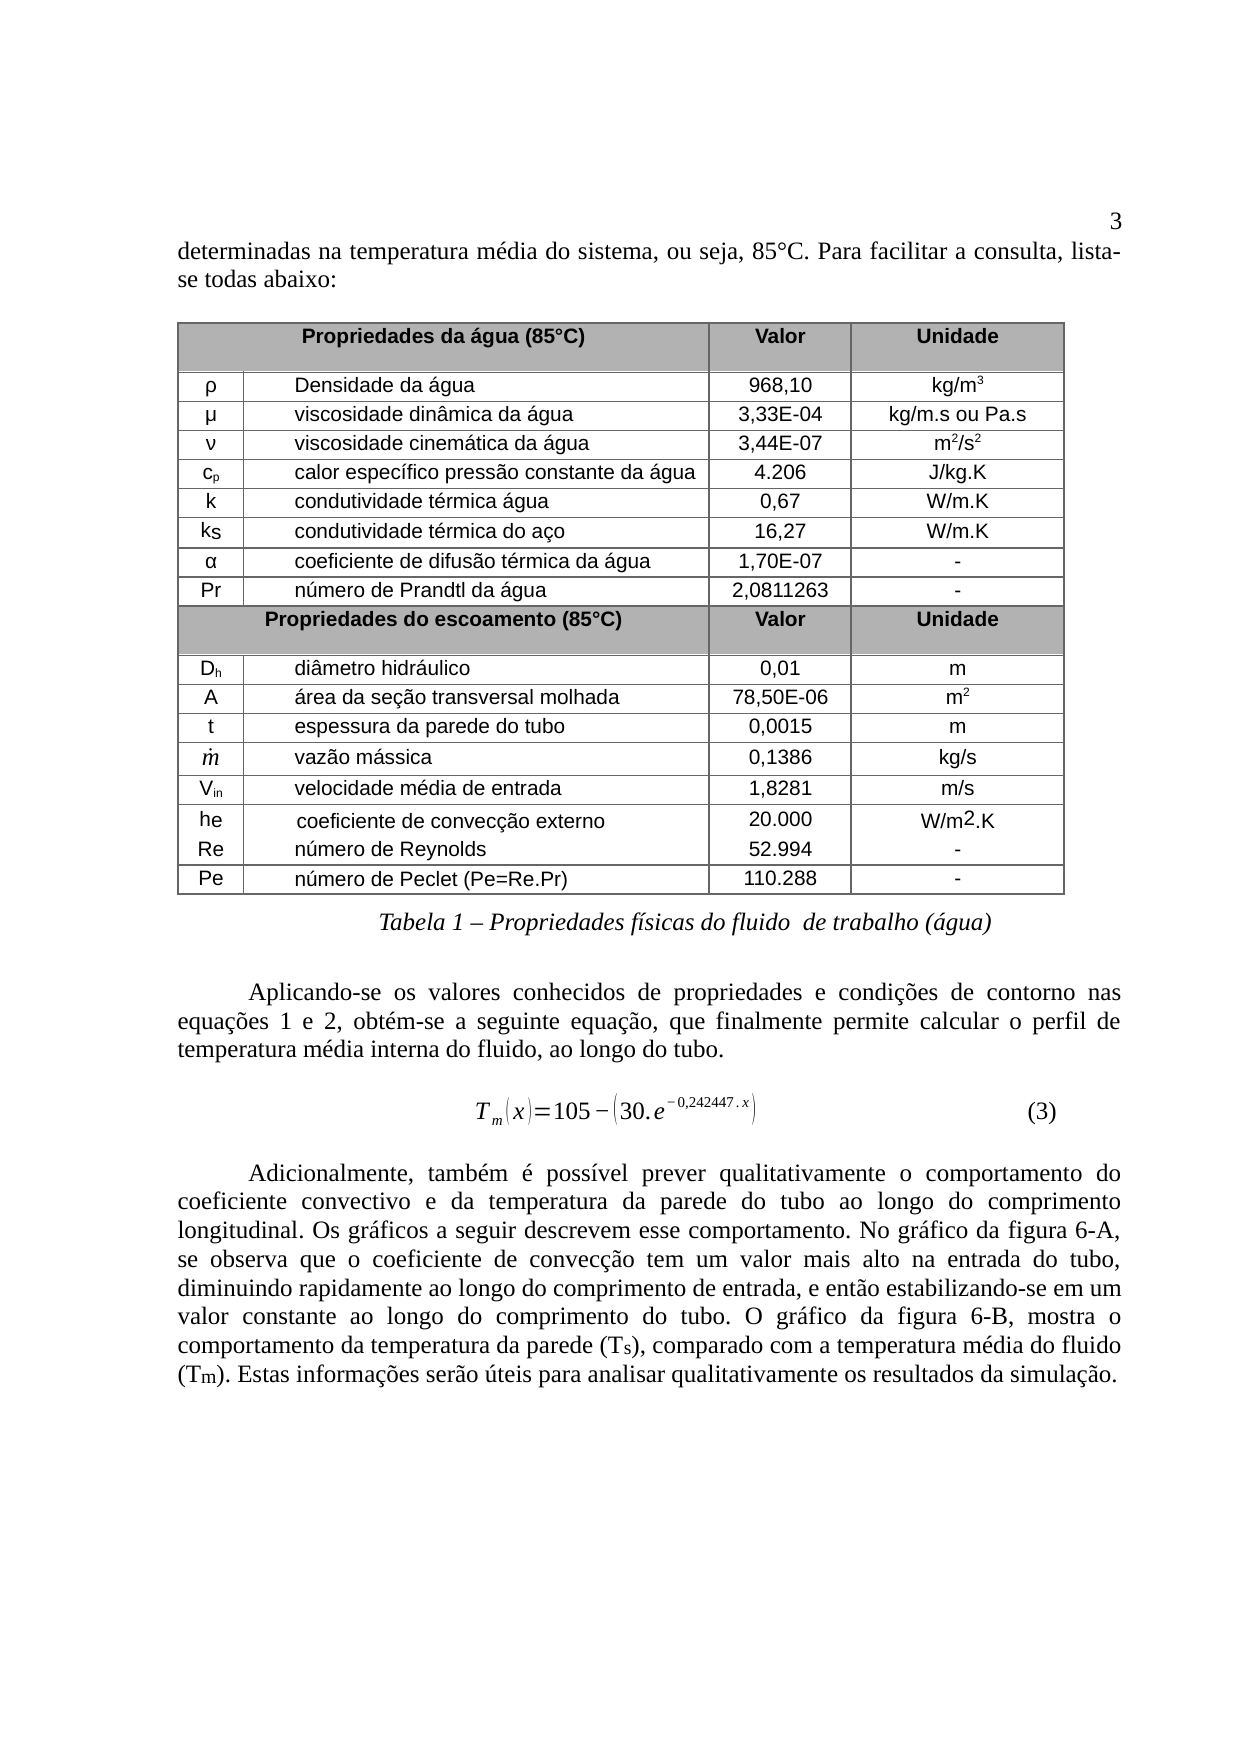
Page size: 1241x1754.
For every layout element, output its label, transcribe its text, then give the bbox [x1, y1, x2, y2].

table_cell 110.288 [710, 866, 850, 893]
table_cell - [852, 578, 1063, 605]
table_cell 0,1386 [710, 743, 850, 775]
table_cell α [179, 549, 243, 576]
table_cell 968,10 [710, 373, 850, 401]
table_cell 20.000 [710, 805, 850, 836]
table_cell J/kg.K [852, 460, 1063, 488]
table_cell k [179, 489, 243, 517]
table_cell [179, 743, 243, 775]
text (3) [177, 1092, 1122, 1129]
table_cell 1,8281 [710, 776, 850, 804]
table_cell μ [179, 402, 243, 429]
table_cell espessura da parede do tubo [244, 714, 708, 742]
table_cell Pe [179, 866, 243, 893]
text Aplicando-se os valores conhecidos de propriedades e condições de contorno nas equações 1 e 2, obtém-se a seguinte equação, que finalmente permite calcular o perfil de temperatura média interna do fluido, ao longo do tubo. [177, 977, 1122, 1063]
table_cell 2,0811263 [710, 578, 850, 605]
text determinadas na temperatura média do sistema, ou seja, 85°C. Para facilitar a consulta, lista-se todas abaixo: [177, 236, 1122, 293]
table_cell número de Reynolds [244, 836, 708, 864]
table_cell 0,0015 [710, 714, 850, 742]
table_cell condutividade térmica água [244, 489, 708, 517]
table_cell viscosidade dinâmica da água [244, 402, 708, 429]
table_cell - [852, 836, 1063, 864]
table_cell Re [179, 836, 243, 864]
table_cell ks [179, 518, 243, 547]
table_cell vazão mássica [244, 743, 708, 775]
table_cell Densidade da água [244, 373, 708, 401]
table_cell W/m.K [852, 489, 1063, 517]
text Tabela 1 – Propriedades físicas do fluido de trabalho (água) [177, 907, 1122, 936]
table_cell coeficiente de difusão térmica da água [244, 549, 708, 576]
table_cell número de Peclet (Pe=Re.Pr) [244, 866, 708, 893]
table_cell 1,70E-07 [710, 549, 850, 576]
table_cell velocidade média de entrada [244, 776, 708, 804]
table_cell ν [179, 431, 243, 459]
table_header Unidade [852, 324, 1063, 371]
table_cell - [852, 866, 1063, 893]
table_cell W/m2.K [852, 805, 1063, 836]
table_header Valor [710, 324, 850, 371]
table_cell condutividade térmica do aço [244, 518, 708, 547]
table_cell Vin [179, 776, 243, 804]
table_cell ρ [179, 373, 243, 401]
table_cell he [179, 805, 243, 836]
table_cell 52.994 [710, 836, 850, 864]
table_cell m [852, 656, 1063, 684]
table_cell viscosidade cinemática da água [244, 431, 708, 459]
table_cell Pr [179, 578, 243, 605]
table_cell calor específico pressão constante da água [244, 460, 708, 488]
table_cell 16,27 [710, 518, 850, 547]
table_cell 4.206 [710, 460, 850, 488]
table_cell 0,01 [710, 656, 850, 684]
table_cell kg/s [852, 743, 1063, 775]
table_cell Propriedades do escoamento (85°C) [179, 607, 708, 654]
table_cell m2/s2 [852, 431, 1063, 459]
table_cell Dh [179, 656, 243, 684]
table_cell kg/m.s ou Pa.s [852, 402, 1063, 429]
table_cell área da seção transversal molhada [244, 685, 708, 713]
table_cell 0,67 [710, 489, 850, 517]
table_cell m [852, 714, 1063, 742]
text Adicionalmente, também é possível prever qualitativamente o comportamento do coeficiente convectivo e da temperatura da parede do tubo ao longo do comprimento longitudinal. Os gráficos a seguir descrevem esse comportamento. No gráfico da figura 6-A, se observa que o coeficiente de convecção tem um valor mais alto na entrada do tubo, diminuindo rapidamente ao longo do comprimento de entrada, e então estabilizando-se em um valor constante ao longo do comprimento do tubo. O gráfico da figura 6-B, mostra o comportamento da temperatura da parede (Ts), comparado com a temperatura média do fluido (Tm). Estas informações serão úteis para analisar qualitativamente os resultados da simulação. [177, 1158, 1122, 1388]
table_cell número de Prandtl da água [244, 578, 708, 605]
table_cell diâmetro hidráulico [244, 656, 708, 684]
table_cell 78,50E-06 [710, 685, 850, 713]
table_cell 3,44E-07 [710, 431, 850, 459]
table_cell kg/m3 [852, 373, 1063, 401]
table_header Propriedades da água (85°C) [179, 324, 708, 371]
table_cell A [179, 685, 243, 713]
table_cell coeficiente de convecção externo [244, 805, 708, 836]
table_cell cp [179, 460, 243, 488]
table_cell W/m.K [852, 518, 1063, 547]
table_cell Unidade [852, 607, 1063, 654]
table_cell m2 [852, 685, 1063, 713]
table_cell 3,33E-04 [710, 402, 850, 429]
table_cell m/s [852, 776, 1063, 804]
table_cell Valor [710, 607, 850, 654]
table_cell t [179, 714, 243, 742]
table_cell - [852, 549, 1063, 576]
